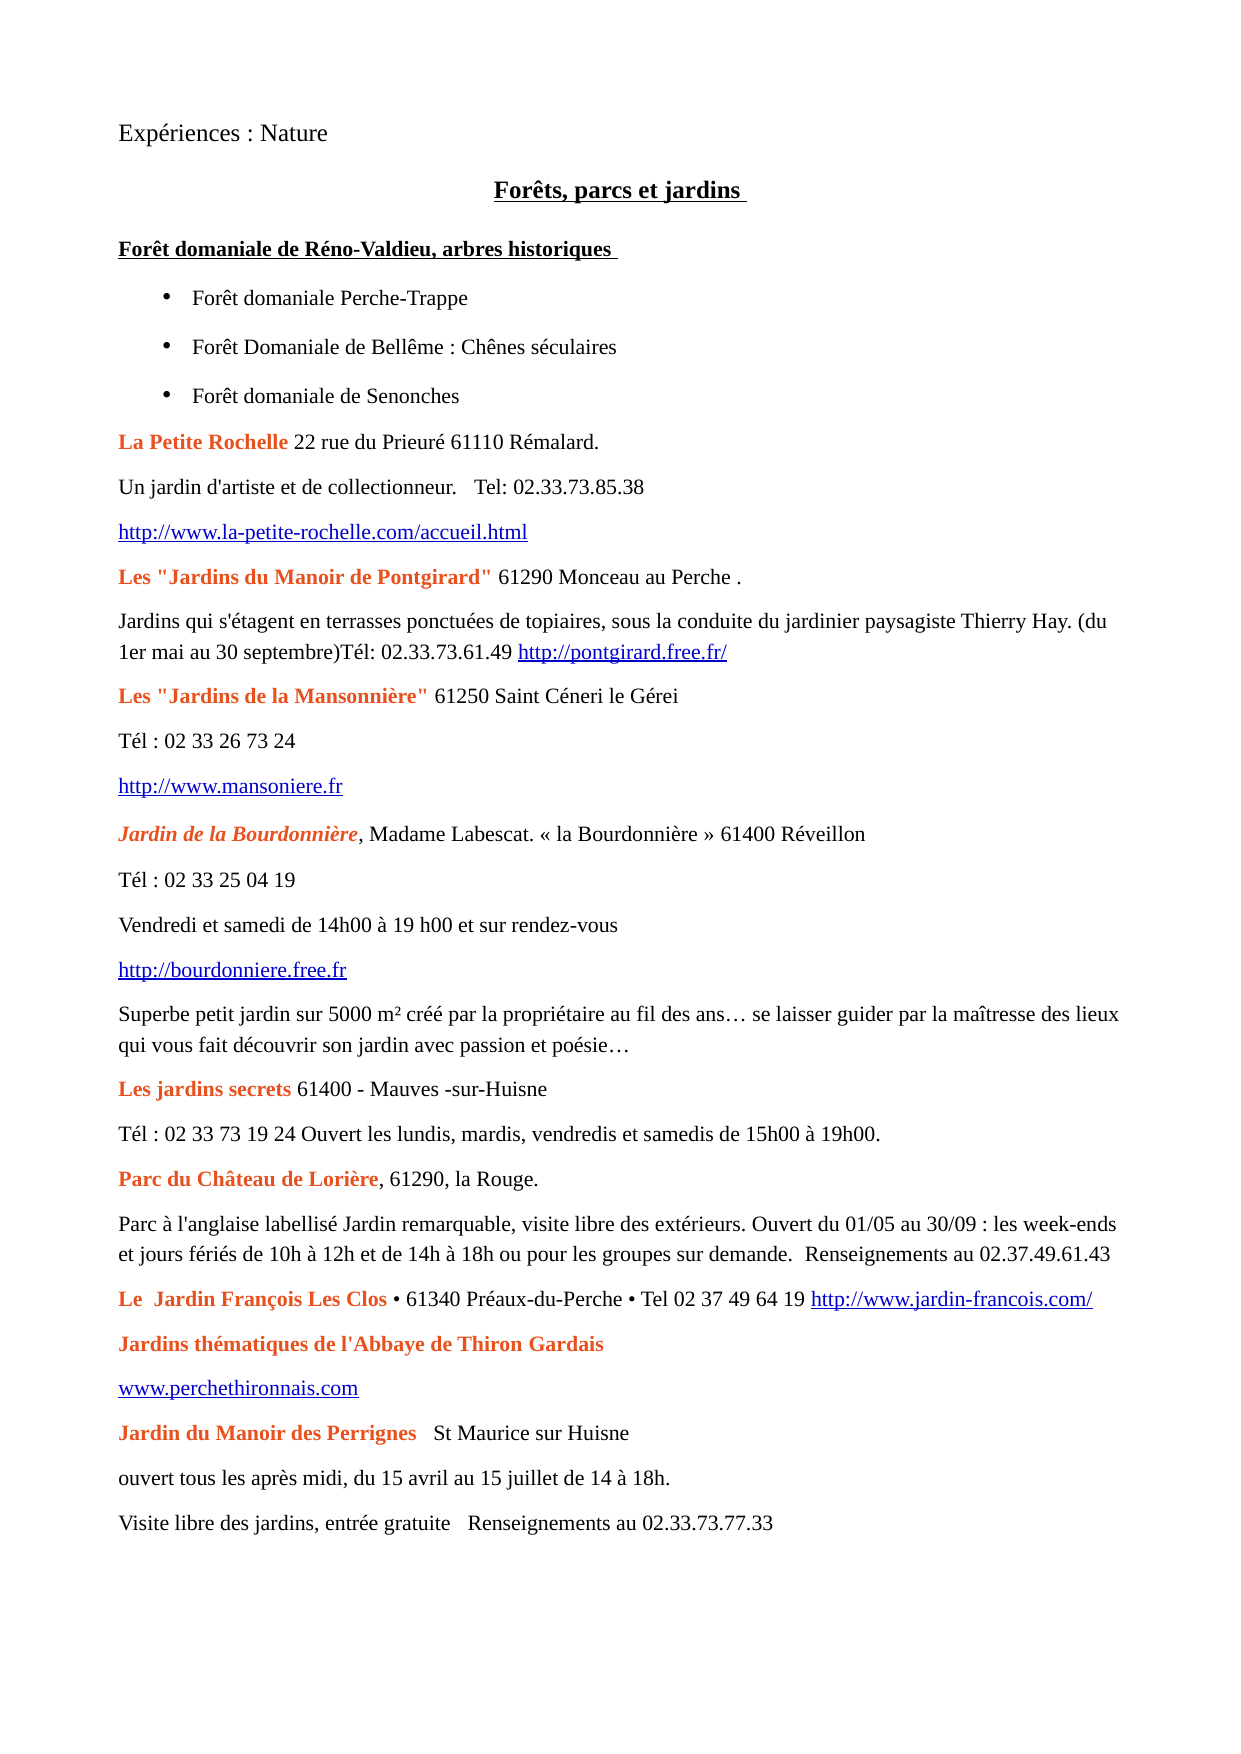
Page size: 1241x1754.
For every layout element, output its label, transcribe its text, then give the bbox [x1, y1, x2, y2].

text Tél : 02 33 26 73 24 [118, 728, 1122, 753]
text Visite libre des jardins, entrée gratuite Renseignements au 02.33.73.77.33 [118, 1510, 1122, 1535]
text Jardin de la Bourdonnière, Madame Labescat. « la Bourdonnière » 61400 Réveillon [118, 818, 1122, 847]
text La Petite Rochelle 22 rue du Prieuré 61110 Rémalard. [118, 429, 1122, 454]
list Forêt domaniale de Senonches [162, 380, 1122, 409]
text Parc à l'anglaise labellisé Jardin remarquable, visite libre des extérieurs. Ouvert du 01/05 au 30/09 : les week-ends et jours fériés de 10h à 12h et de 14h à 18h ou pour les groupes sur demande. Renseignements au 02.37.49.61.43 [118, 1211, 1122, 1266]
text Expériences : Nature [118, 118, 1122, 147]
text Jardins thématiques de l'Abbaye de Thiron Gardais [118, 1331, 1122, 1356]
text www.perchethironnais.com [118, 1375, 1122, 1401]
text Superbe petit jardin sur 5000 m² créé par la propriétaire au fil des ans… se laisser guider par la maîtresse des lieux qui vous fait découvrir son jardin avec passion et poésie… [118, 1001, 1122, 1057]
text Parc du Château de Lorière, 61290, la Rouge. [118, 1166, 1122, 1191]
text Les jardins secrets 61400 - Mauves -sur-Huisne [118, 1076, 1122, 1102]
text Le Jardin François Les Clos • 61340 Préaux-du-Perche • Tel 02 37 49 64 19 http://www.jardin-francois.com/ [118, 1286, 1122, 1311]
text Jardins qui s'étagent en terrasses ponctuées de topiaires, sous la conduite du jardinier paysagiste Thierry Hay. (du 1er mai au 30 septembre)Tél: 02.33.73.61.49 http://pontgirard.free.fr/ [118, 608, 1122, 664]
text http://www.mansoniere.fr [118, 773, 1122, 798]
text Forêts, parcs et jardins [118, 176, 1122, 204]
list Forêt Domaniale de Bellême : Chênes séculaires [162, 331, 1122, 360]
text http://www.la-petite-rochelle.com/accueil.html [118, 519, 1122, 544]
text Les "Jardins du Manoir de Pontgirard" 61290 Monceau au Perche . [118, 564, 1122, 589]
text Jardin du Manoir des Perrignes St Maurice sur Huisne [118, 1420, 1122, 1445]
text Les "Jardins de la Mansonnière" 61250 Saint Céneri le Gérei [118, 683, 1122, 709]
text Forêt domaniale de Réno-Valdieu, arbres historiques [118, 233, 1122, 262]
text Un jardin d'artiste et de collectionneur. Tel: 02.33.73.85.38 [118, 474, 1122, 499]
text ouvert tous les après midi, du 15 avril au 15 juillet de 14 à 18h. [118, 1465, 1122, 1490]
text http://bourdonniere.free.fr [118, 957, 1122, 982]
list Forêt domaniale Perche-Trappe [162, 282, 1122, 311]
text Tél : 02 33 25 04 19 [118, 867, 1122, 892]
text Vendredi et samedi de 14h00 à 19 h00 et sur rendez-vous [118, 912, 1122, 937]
text Tél : 02 33 73 19 24 Ouvert les lundis, mardis, vendredis et samedis de 15h00 à 19h00. [118, 1121, 1122, 1146]
